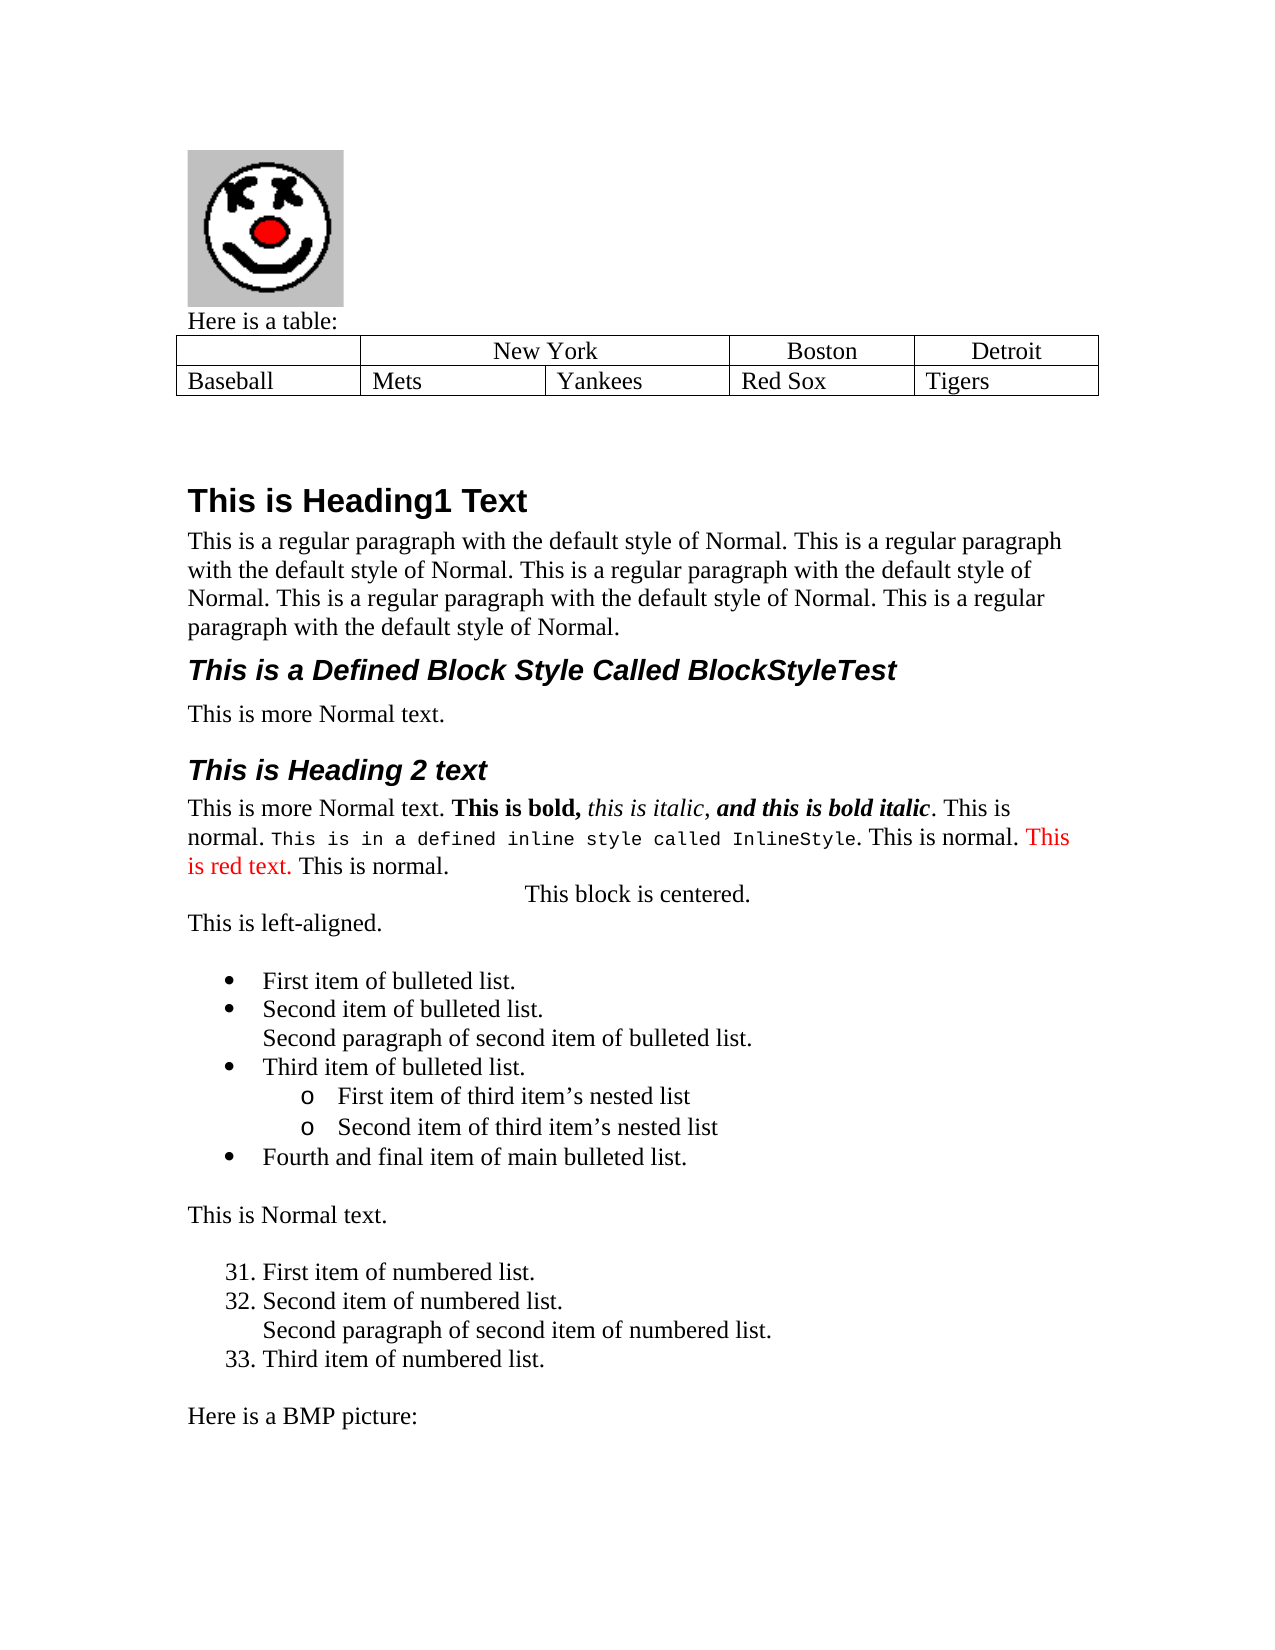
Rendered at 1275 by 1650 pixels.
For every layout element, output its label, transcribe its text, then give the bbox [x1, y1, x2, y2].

table_cell Red Sox [730, 366, 914, 394]
text This is a regular paragraph with the default style of Normal. This is a regular paragraph with the default style of Normal. This is a regular paragraph with the default style of Normal. This is a regular paragraph with the default style of Normal. This is a regular paragraph with the default style of Normal. [187, 526, 1087, 641]
text Here is a table: [187, 306, 1087, 335]
text Second paragraph of second item of bulleted list. [262, 1023, 1087, 1052]
table_cell Yankees [546, 366, 729, 394]
list Second item of numbered list. [225, 1286, 1087, 1315]
list First item of numbered list. [225, 1257, 1087, 1286]
text This block is centered. [187, 879, 1087, 908]
table_cell Baseball [177, 366, 360, 394]
list Second item of third item’s nested list [300, 1112, 1087, 1142]
table_header Boston [730, 336, 914, 365]
text This is more Normal text. [187, 699, 1087, 728]
table_header Detroit [915, 336, 1098, 365]
table_cell Tigers [915, 366, 1098, 394]
list First item of bulleted list. [225, 966, 1087, 994]
list Third item of numbered list. [225, 1344, 1087, 1372]
list First item of third item’s nested list [300, 1081, 1087, 1112]
text This is left-aligned. [187, 908, 1087, 937]
table_header [177, 336, 360, 365]
table_cell Mets [361, 366, 545, 394]
text This is more Normal text. This is bold, this is italic, and this is bold italic. This is normal. This is in a defined inline style called InlineStyle. This is normal. This is red text. This is normal. [187, 793, 1087, 879]
text Second paragraph of second item of numbered list. [262, 1315, 1087, 1344]
text This is a Defined Block Style Called BlockStyleTest [187, 653, 1087, 687]
text Here is a BMP picture: [187, 1401, 1087, 1430]
list Third item of bulleted list. [225, 1052, 1087, 1081]
picture [187, 150, 344, 307]
list Fourth and final item of main bulleted list. [225, 1142, 1087, 1171]
subtitle This is Heading1 Text [187, 481, 1087, 520]
subtitle This is Heading 2 text [187, 753, 1087, 787]
table_header New York [361, 336, 729, 365]
text This is Normal text. [187, 1200, 1087, 1229]
list Second item of bulleted list. [225, 994, 1087, 1023]
